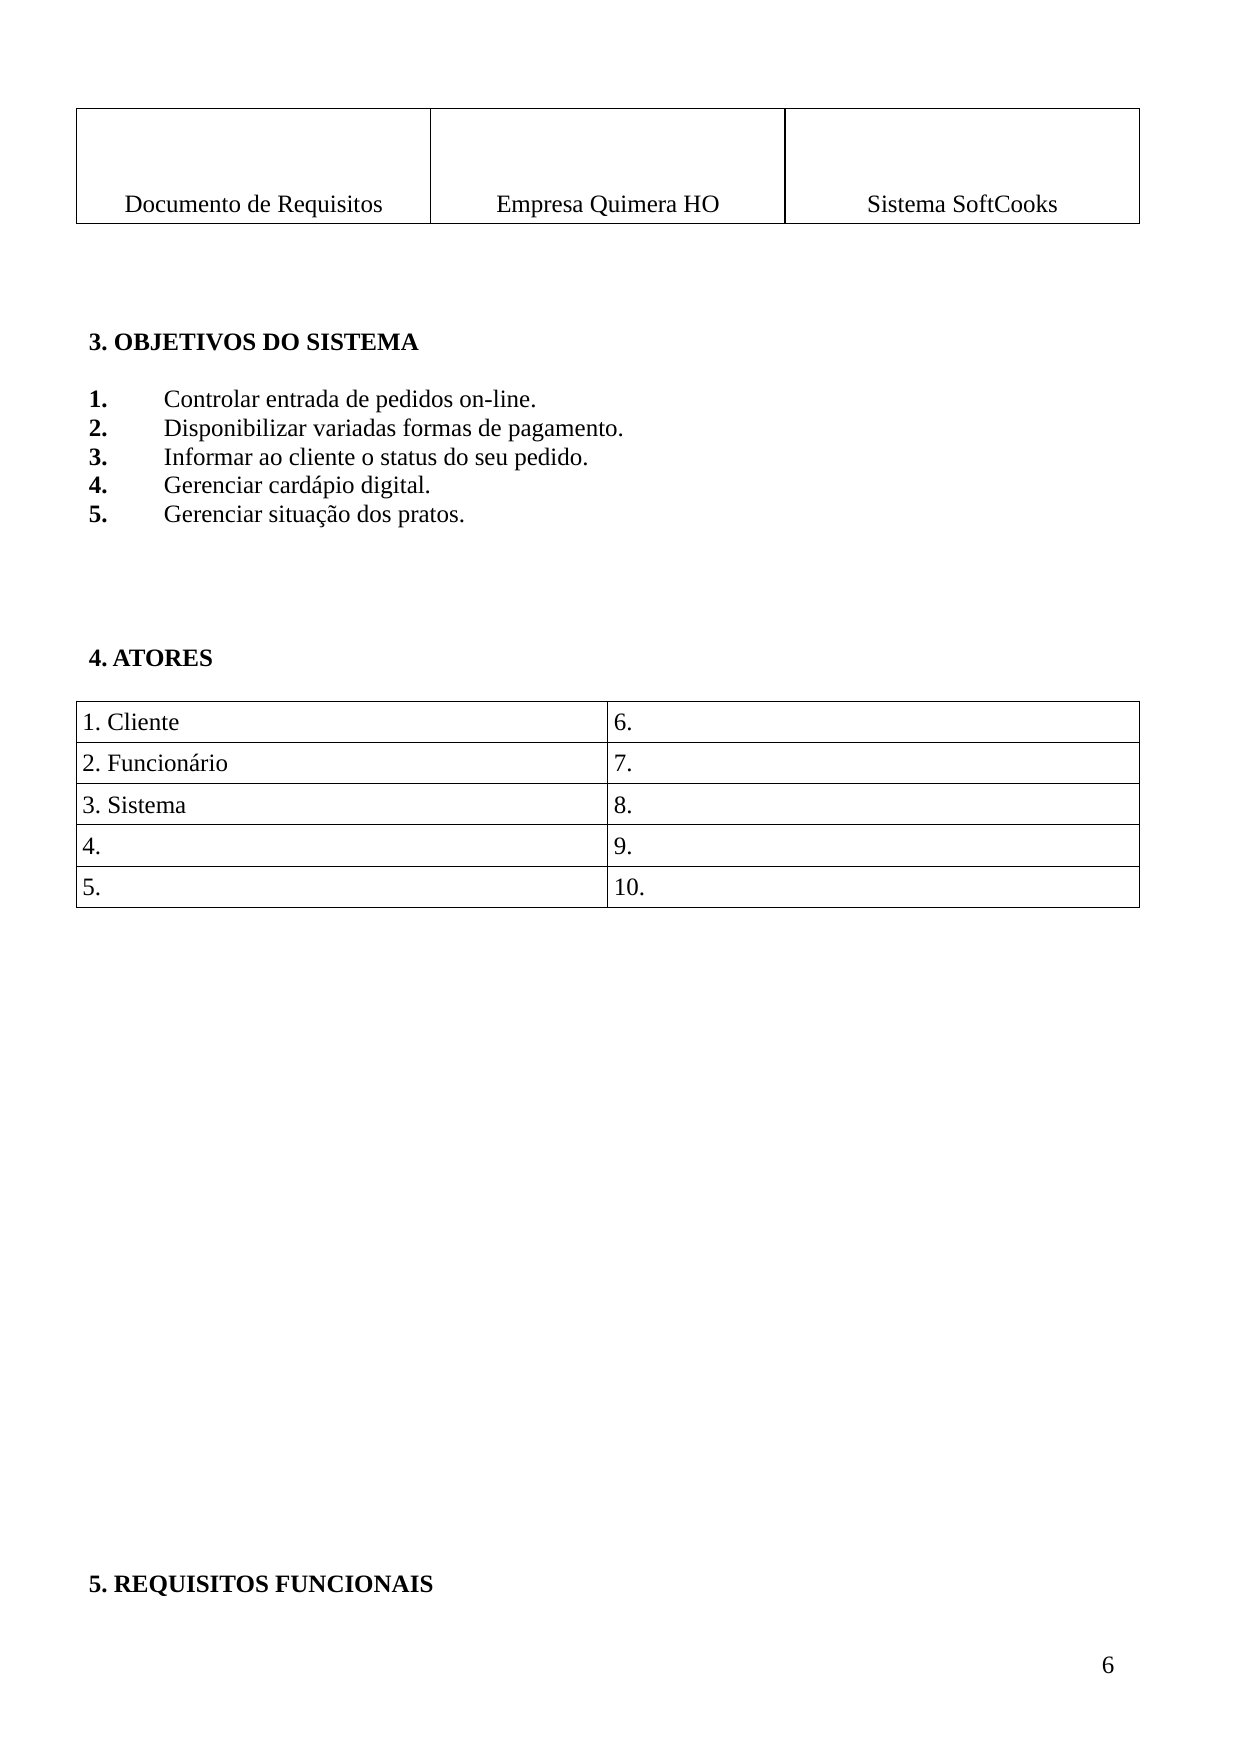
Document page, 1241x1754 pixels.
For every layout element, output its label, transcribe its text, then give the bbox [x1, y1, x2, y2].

text 3. OBJETIVOS DO SISTEMA [89, 327, 1152, 356]
table_cell 3. Sistema [77, 784, 607, 824]
list Gerenciar situação dos pratos. [89, 499, 1152, 528]
table_cell 8. [608, 784, 1139, 824]
list Informar ao cliente o status do seu pedido. [89, 442, 1152, 471]
table_header 6. [608, 702, 1139, 742]
table_cell 4. [77, 825, 607, 866]
list Disponibilizar variadas formas de pagamento. [89, 413, 1152, 442]
table_header 1. Cliente [77, 702, 607, 742]
list Controlar entrada de pedidos on-line. [89, 384, 1152, 413]
text 5. REQUISITOS FUNCIONAIS [89, 1569, 1152, 1598]
list Gerenciar cardápio digital. [89, 471, 1152, 499]
table_cell 5. [77, 867, 607, 907]
table_cell 10. [608, 867, 1139, 907]
table_cell 2. Funcionário [77, 743, 607, 783]
text 4. ATORES [89, 643, 1152, 672]
table_cell 7. [608, 743, 1139, 783]
table_cell 9. [608, 825, 1139, 866]
